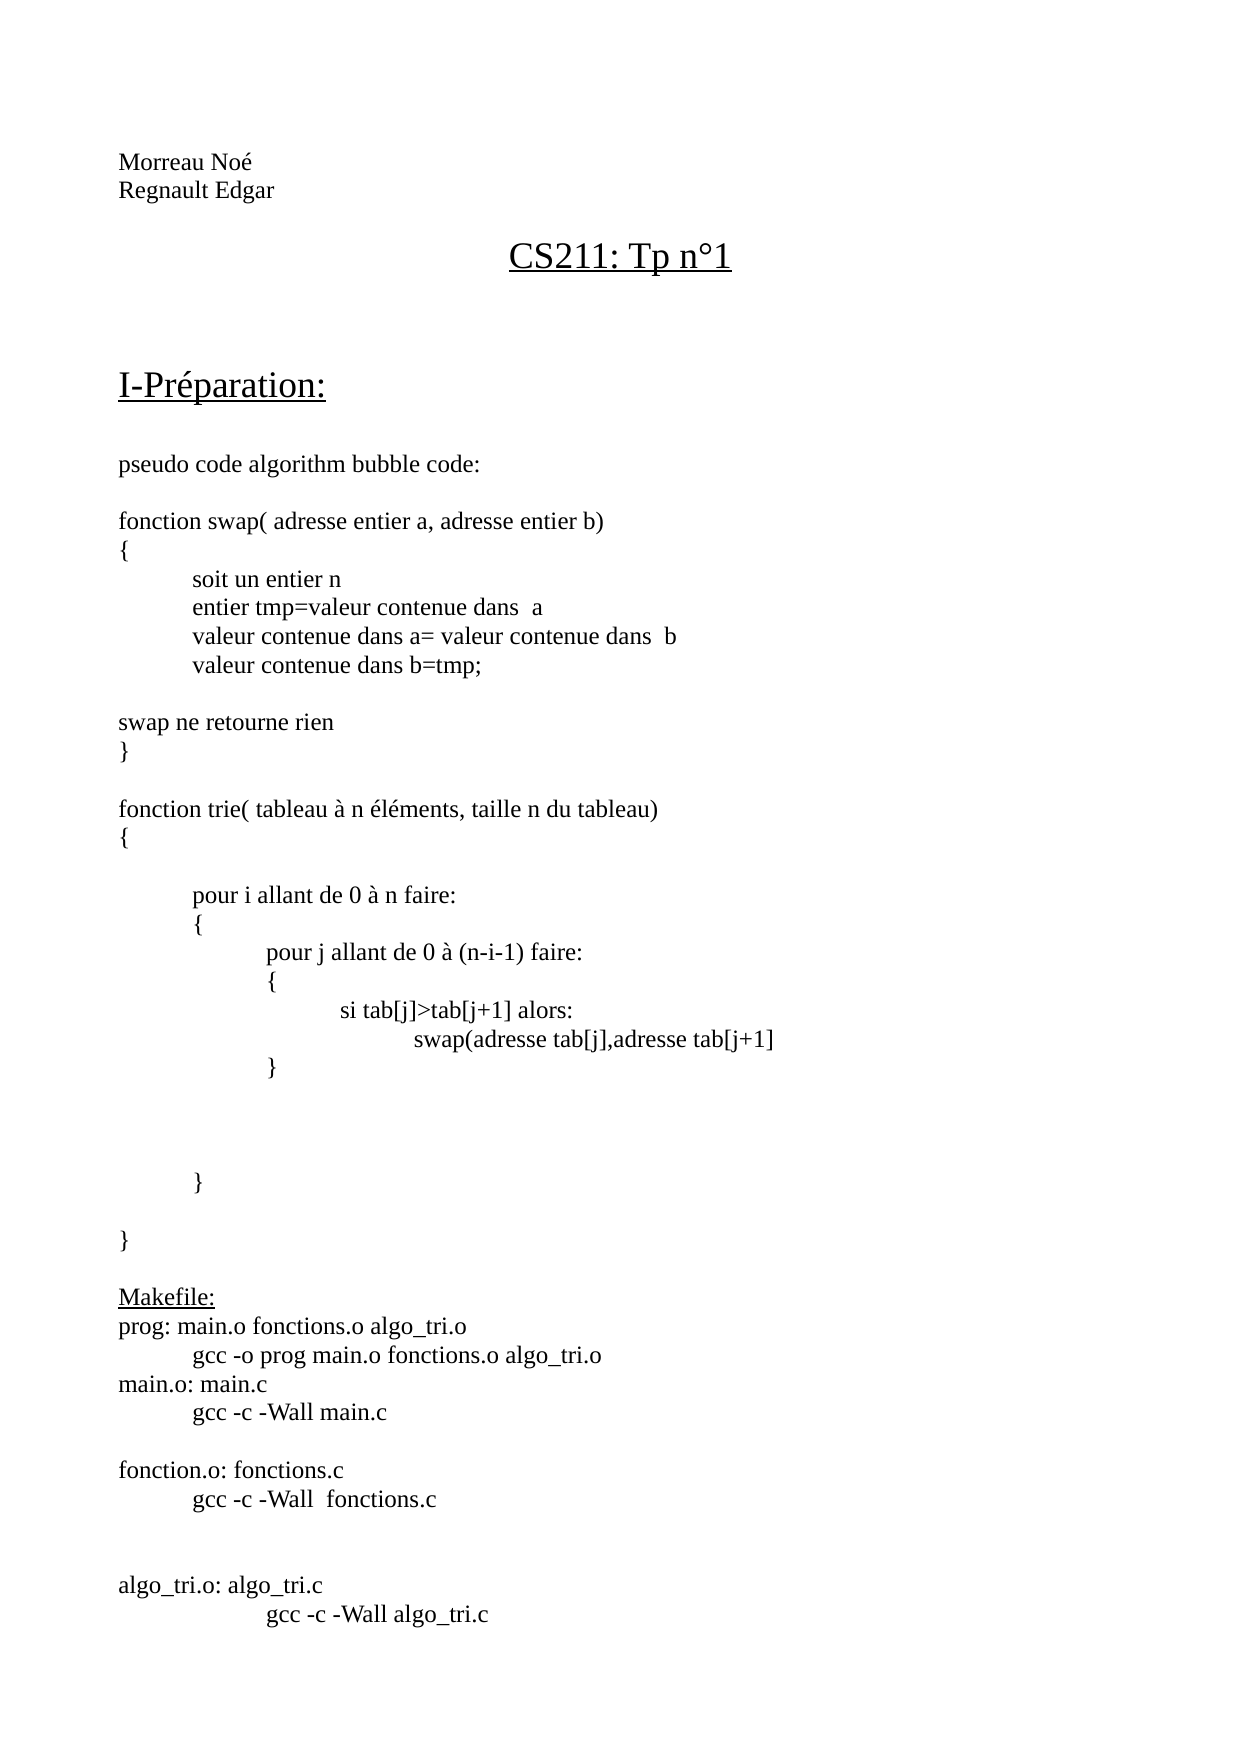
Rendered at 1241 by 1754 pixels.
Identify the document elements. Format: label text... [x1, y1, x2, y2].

text fonction swap( adresse entier a, adresse entier b) [118, 506, 1122, 535]
text pour i allant de 0 à n faire: [118, 880, 1122, 909]
text pour j allant de 0 à (n-i-1) faire: [118, 937, 1122, 966]
text fonction trie( tableau à n éléments, taille n du tableau) [118, 794, 1122, 822]
text { [118, 909, 1122, 937]
text entier tmp=valeur contenue dans a [118, 592, 1122, 621]
text swap(adresse tab[j],adresse tab[j+1] [118, 1024, 1122, 1052]
text Morreau Noé [118, 147, 1122, 176]
text gcc -c -Wall fonctions.c [118, 1484, 1122, 1512]
text fonction.o: fonctions.c [118, 1455, 1122, 1484]
text gcc -c -Wall main.c [118, 1397, 1122, 1426]
text valeur contenue dans a= valeur contenue dans b [118, 621, 1122, 650]
text soit un entier n [118, 564, 1122, 592]
text gcc -c -Wall algo_tri.c [118, 1599, 1122, 1627]
text Makefile: [118, 1282, 1122, 1311]
text valeur contenue dans b=tmp; [118, 650, 1122, 679]
text prog: main.o fonctions.o algo_tri.o [118, 1311, 1122, 1340]
text I-Préparation: [118, 362, 1122, 406]
text { [118, 822, 1122, 851]
text algo_tri.o: algo_tri.c [118, 1570, 1122, 1599]
text } [118, 1225, 1122, 1254]
text } [118, 736, 1122, 765]
text } [118, 1167, 1122, 1196]
text CS211: Tp n°1 [118, 233, 1122, 276]
text gcc -o prog main.o fonctions.o algo_tri.o [118, 1340, 1122, 1369]
text main.o: main.c [118, 1369, 1122, 1397]
text { [118, 966, 1122, 995]
text } [118, 1052, 1122, 1081]
text Regnault Edgar [118, 176, 1122, 204]
text pseudo code algorithm bubble code: [118, 449, 1122, 477]
text swap ne retourne rien [118, 707, 1122, 736]
text { [118, 535, 1122, 564]
text si tab[j]>tab[j+1] alors: [118, 995, 1122, 1024]
